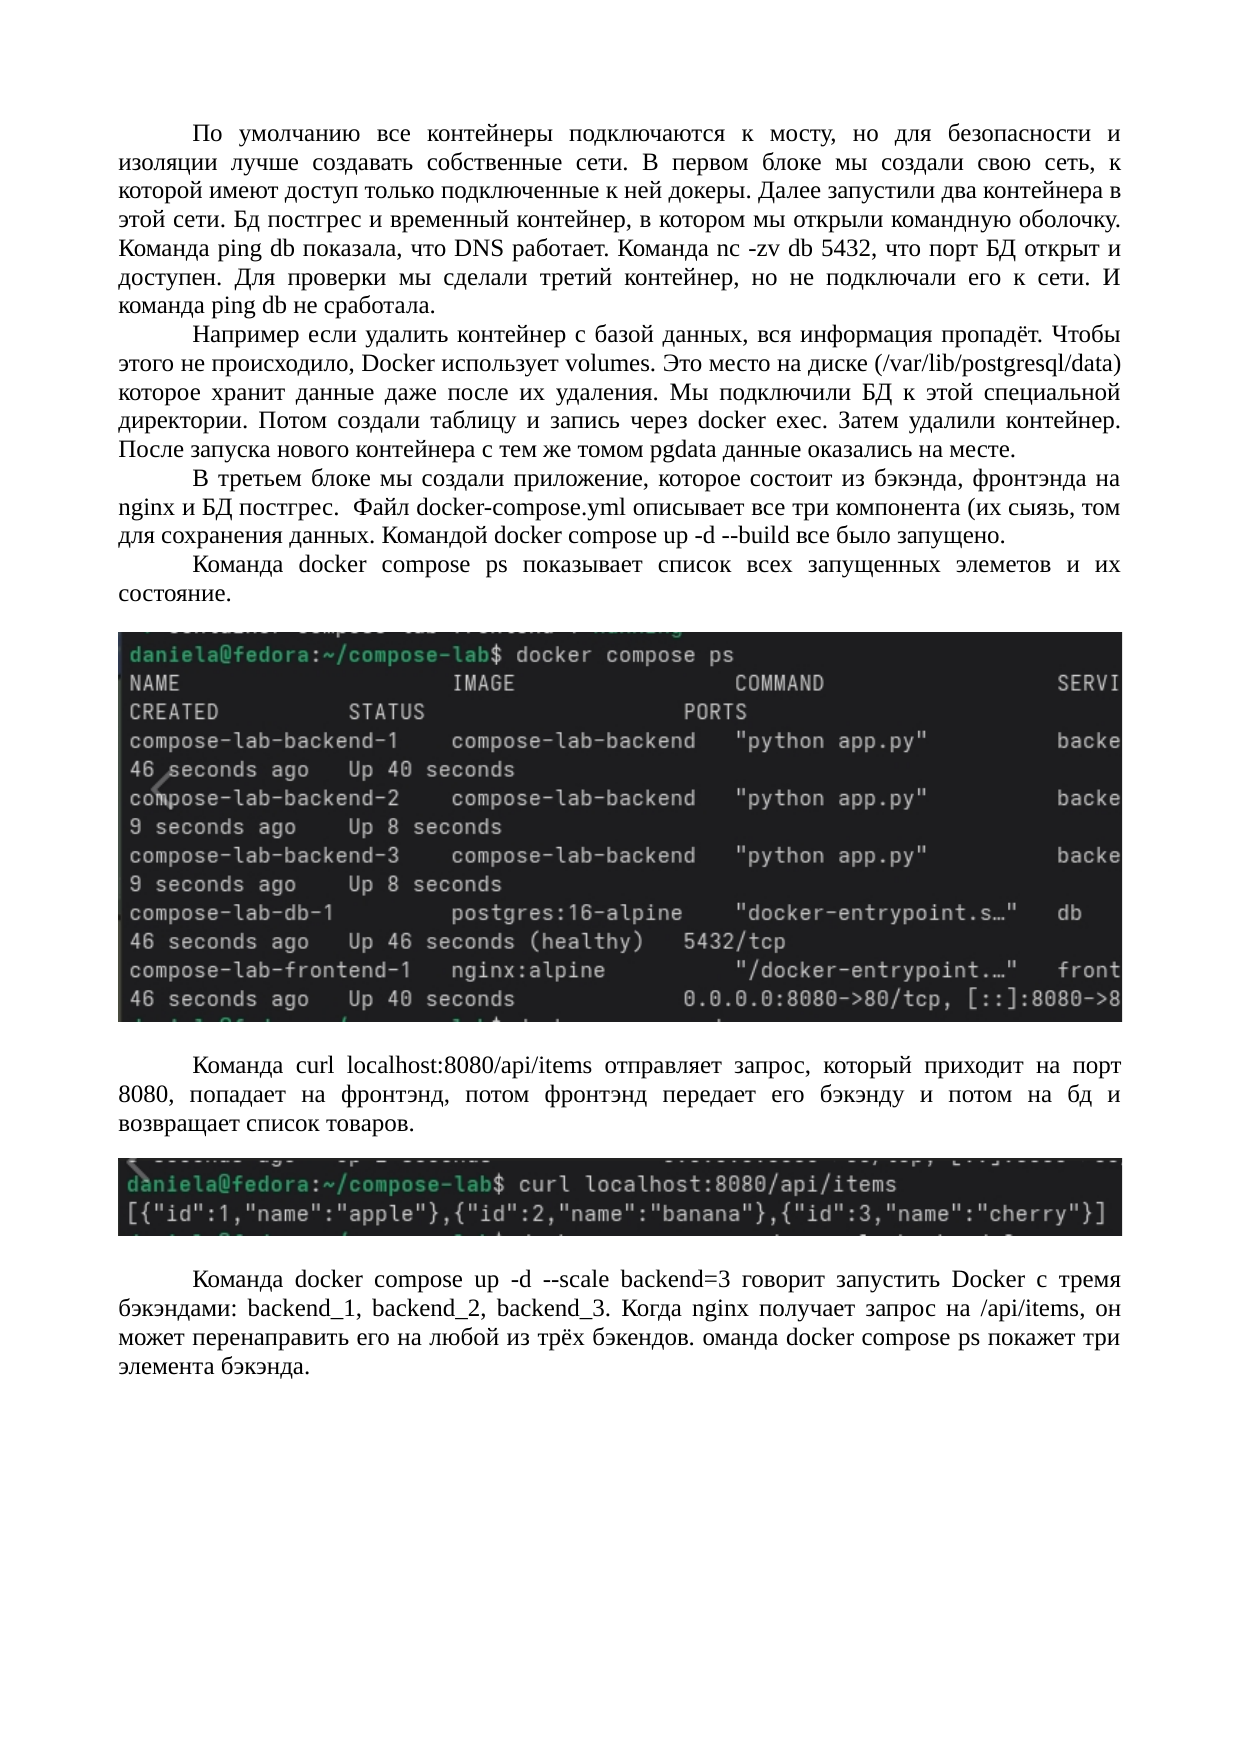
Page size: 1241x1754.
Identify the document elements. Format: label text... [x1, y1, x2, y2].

picture [118, 1158, 1123, 1236]
text В третьем блоке мы создали приложение, которое состоит из бэкэнда, фронтэнда на nginx и БД постгрес. Файл docker-compose.yml описывает все три компонента (их сыязь, том для сохранения данных. Командой docker compose up -d --build все было запущено. [118, 463, 1122, 549]
picture [118, 632, 1123, 1022]
text Команда docker compose ps показывает список всех запущенных элеметов и их состояние. [118, 549, 1122, 607]
text Команда curl localhost:8080/api/items отправляет запрос, который приходит на порт 8080, попадает на фронтэнд, потом фронтэнд передает его бэкэнду и потом на бд и возвращает список товаров. [118, 1050, 1122, 1136]
text Например если удалить контейнер с базой данных, вся информация пропадёт. Чтобы этого не происходило, Docker использует volumes. Это место на диске (/var/lib/postgresql/data) которое хранит данные даже после их удаления. Мы подключили БД к этой специальной директории. Потом создали таблицу и запись через docker exec. Затем удалили контейнер. После запуска нового контейнера с тем же томом pgdata данные оказались на месте. [118, 319, 1122, 463]
text Команда docker compose up -d --scale backend=3 говорит запустить Docker с тремя бэкэндами: backend_1, backend_2, backend_3. Когда nginx получает запрос на /api/items, он может перенаправить его на любой из трёх бэкендов. оманда docker compose ps покажет три элемента бэкэнда. [118, 1264, 1122, 1379]
text По умолчанию все контейнеры подключаются к мосту, но для безопасности и изоляции лучше создавать собственные сети. В первом блоке мы создали свою сеть, к которой имеют доступ только подключенные к ней докеры. Далее запустили два контейнера в этой сети. Бд постгрес и временный контейнер, в котором мы открыли командную оболочку. Команда ping db показала, что DNS работает. Команда nc -zv db 5432, что порт БД открыт и доступен. Для проверки мы сделали третий контейнер, но не подключали его к сети. И команда ping db не сработала. [118, 118, 1122, 319]
